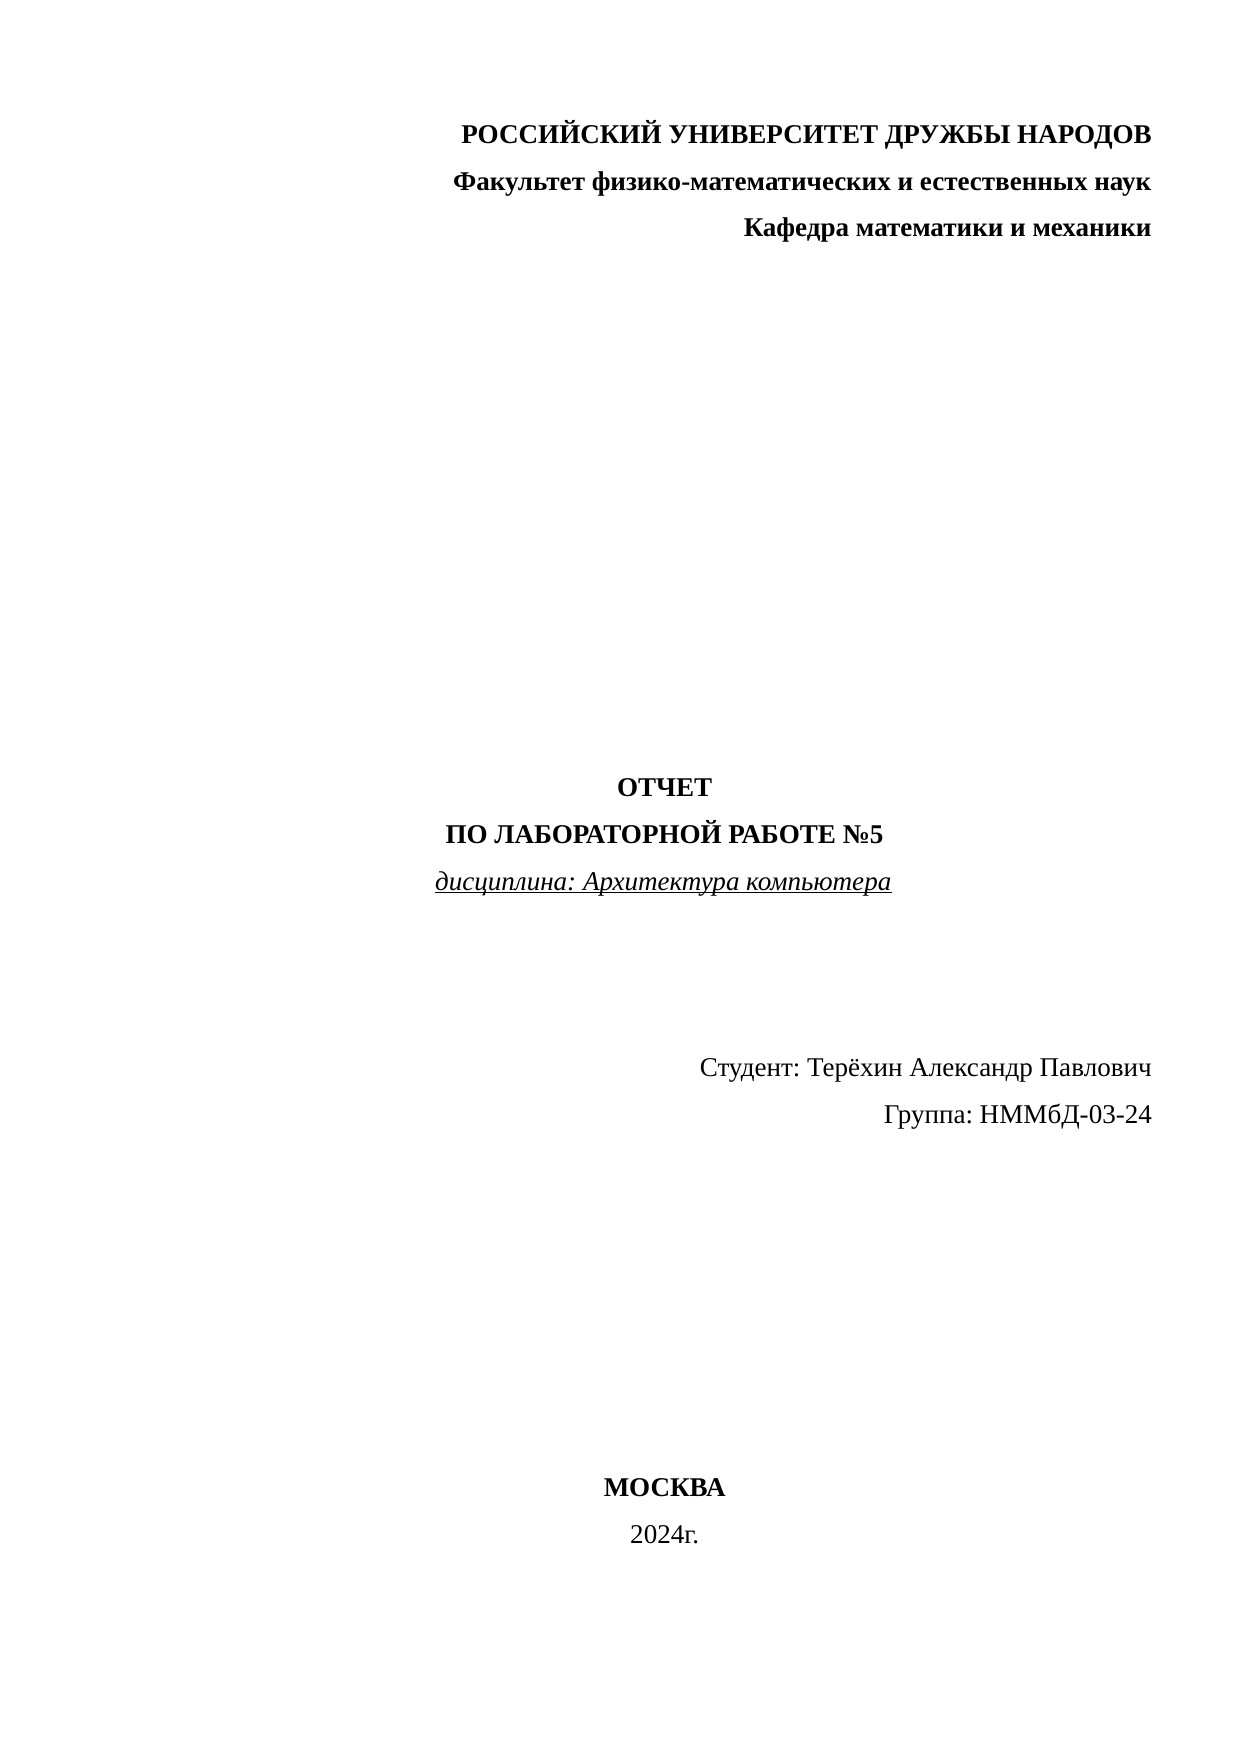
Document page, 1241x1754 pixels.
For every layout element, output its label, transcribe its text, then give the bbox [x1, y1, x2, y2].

text Кафедра математики и механики [177, 211, 1152, 243]
text Студент: Терёхин Александр Павлович [177, 1051, 1152, 1083]
text ПО ЛАБОРАТОРНОЙ РАБОТЕ №5 [177, 818, 1152, 849]
text ОТЧЕТ [177, 771, 1152, 803]
text Группа: НММбД-03-24 [177, 1098, 1152, 1129]
text МОСКВА [177, 1471, 1152, 1503]
text Факультет физико-математических и естественных наук [177, 165, 1152, 196]
text дисциплина: Архитектура компьютера [177, 865, 1152, 896]
text РОССИЙСКИЙ УНИВЕРСИТЕТ ДРУЖБЫ НАРОДОВ [177, 118, 1152, 149]
text 2024г. [177, 1518, 1152, 1549]
